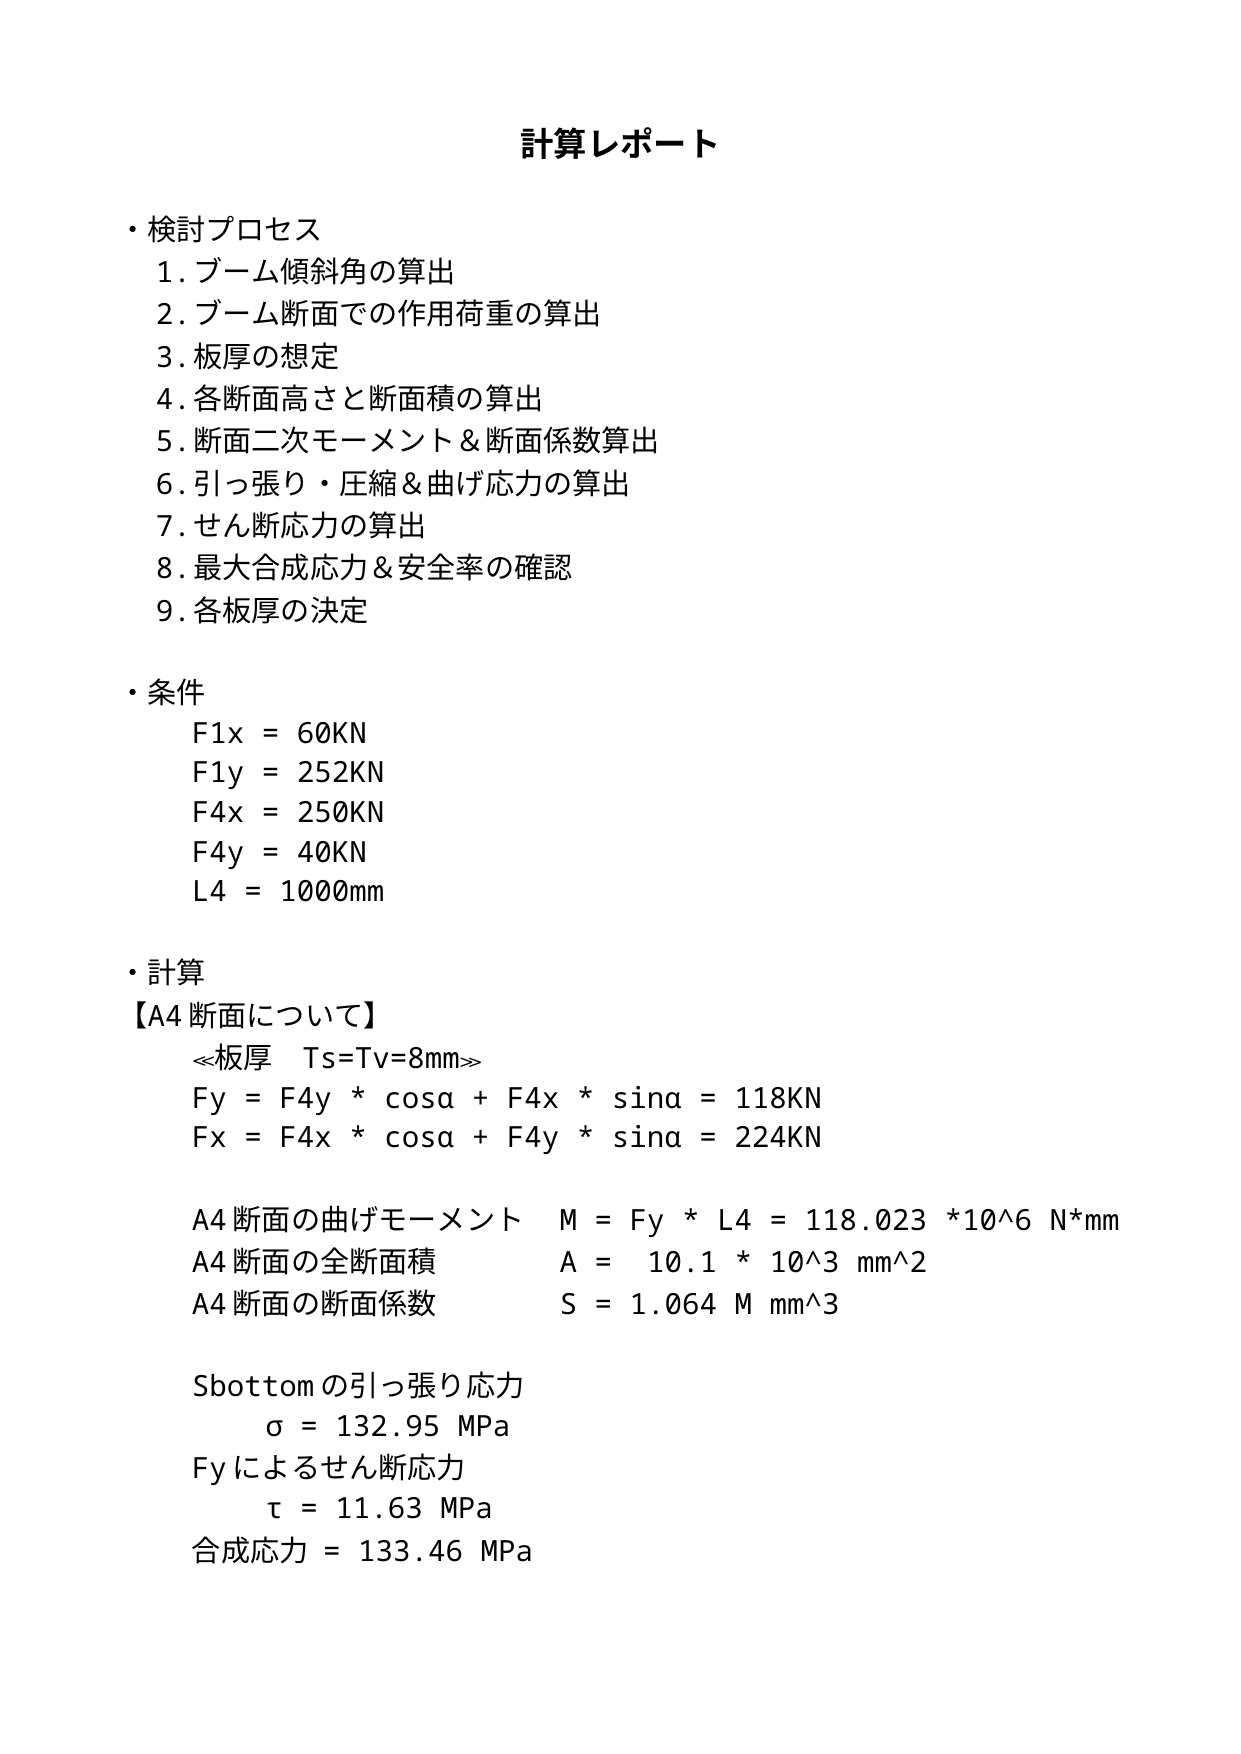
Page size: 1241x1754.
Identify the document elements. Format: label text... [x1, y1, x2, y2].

text ・条件 [118, 669, 1122, 712]
text ・検討プロセス [118, 206, 1122, 248]
list 断面二次モーメント＆断面係数算出 [156, 418, 1122, 460]
text Fyによるせん断応力 [118, 1445, 1122, 1487]
text L4 = 1000mm [118, 871, 1122, 910]
text 【A4断面について】 [118, 992, 1122, 1035]
list ブーム断面での作用荷重の算出 [156, 291, 1122, 333]
list 各板厚の決定 [156, 587, 1122, 630]
text F1x = 60KN [118, 712, 1122, 752]
text A4断面の断面係数 S = 1.064 M mm^3 [118, 1281, 1122, 1323]
text 合成応力 = 133.46 MPa [118, 1527, 1122, 1569]
text F1y = 252KN [118, 752, 1122, 791]
text Sbottomの引っ張り応力 [118, 1363, 1122, 1405]
list 各断面高さと断面積の算出 [156, 376, 1122, 418]
text Fx = F4x * cosα + F4y * sinα = 224KN [118, 1117, 1122, 1156]
text Fy = F4y * cosα + F4x * sinα = 118KN [118, 1077, 1122, 1117]
list 最大合成応力＆安全率の確認 [156, 545, 1122, 587]
list 板厚の想定 [156, 333, 1122, 376]
text A4断面の全断面積 A = 10.1 * 10^3 mm^2 [118, 1238, 1122, 1281]
list ブーム傾斜角の算出 [156, 248, 1122, 291]
text A4断面の曲げモーメント M = Fy * L4 = 118.023 *10^6 N*mm [118, 1196, 1122, 1238]
text F4y = 40KN [118, 831, 1122, 871]
text ≪板厚 Ts=Tv=8mm≫ [118, 1035, 1122, 1077]
text ・計算 [118, 950, 1122, 992]
list せん断応力の算出 [156, 503, 1122, 545]
text F4x = 250KN [118, 791, 1122, 831]
text 計算レポート [118, 118, 1122, 166]
list 引っ張り・圧縮＆曲げ応力の算出 [156, 460, 1122, 503]
text τ = 11.63 MPa [118, 1487, 1122, 1527]
text σ = 132.95 MPa [118, 1405, 1122, 1445]
